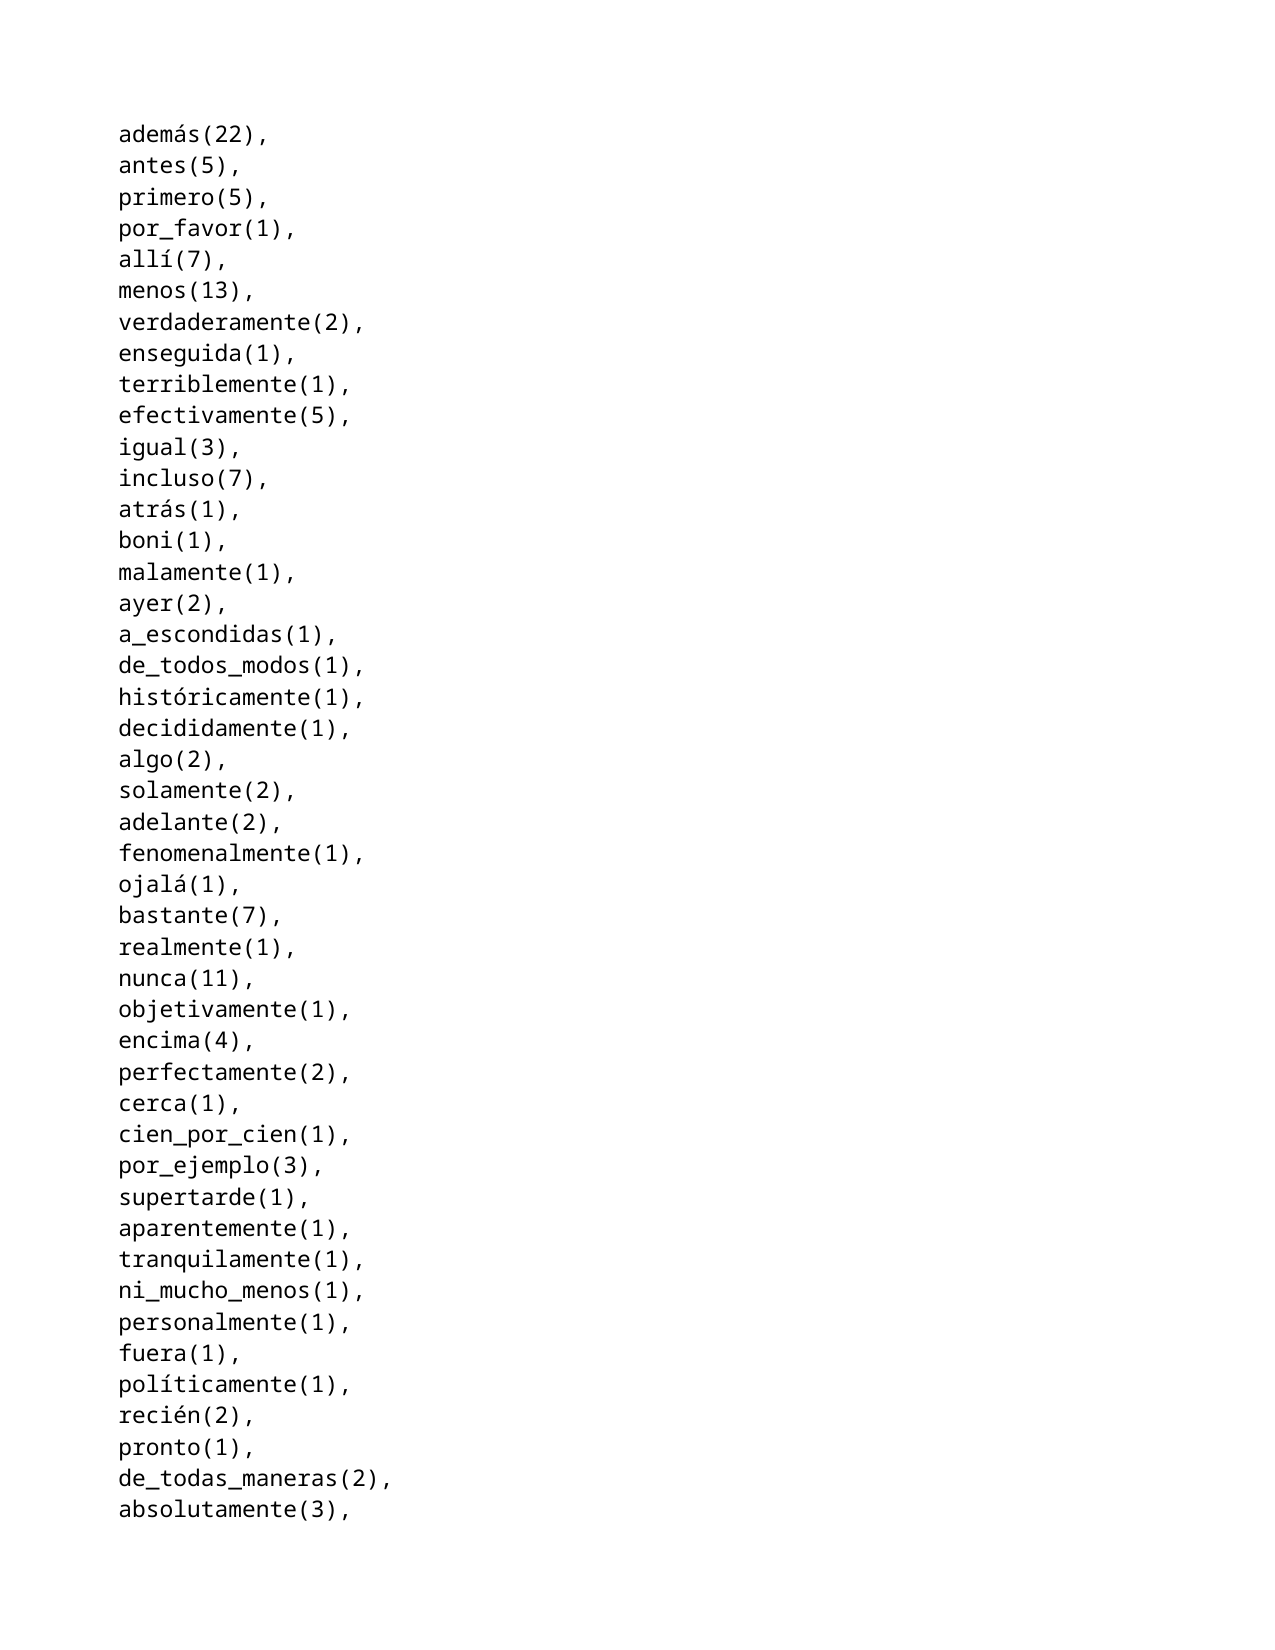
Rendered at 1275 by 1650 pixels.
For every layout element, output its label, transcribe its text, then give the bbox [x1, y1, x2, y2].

text objetivamente(1), [118, 993, 1157, 1024]
text enseguida(1), [118, 337, 1157, 368]
text igual(3), [118, 431, 1157, 462]
text allí(7), [118, 243, 1157, 274]
text supertarde(1), [118, 1181, 1157, 1212]
text de_todos_modos(1), [118, 649, 1157, 681]
text fenomenalmente(1), [118, 837, 1157, 868]
text bastante(7), [118, 899, 1157, 931]
text cerca(1), [118, 1087, 1157, 1118]
text verdaderamente(2), [118, 306, 1157, 337]
text nunca(11), [118, 962, 1157, 993]
text solamente(2), [118, 774, 1157, 806]
text históricamente(1), [118, 681, 1157, 712]
text por_favor(1), [118, 212, 1157, 243]
text algo(2), [118, 743, 1157, 774]
text por_ejemplo(3), [118, 1149, 1157, 1181]
text boni(1), [118, 524, 1157, 556]
text pronto(1), [118, 1431, 1157, 1462]
text de_todas_maneras(2), [118, 1462, 1157, 1493]
text fuera(1), [118, 1337, 1157, 1368]
text menos(13), [118, 274, 1157, 306]
text adelante(2), [118, 806, 1157, 837]
text realmente(1), [118, 931, 1157, 962]
text ayer(2), [118, 587, 1157, 618]
text primero(5), [118, 181, 1157, 212]
text políticamente(1), [118, 1368, 1157, 1399]
text ojalá(1), [118, 868, 1157, 899]
text absolutamente(3), [118, 1493, 1157, 1524]
text tranquilamente(1), [118, 1243, 1157, 1274]
text terriblemente(1), [118, 368, 1157, 399]
text incluso(7), [118, 462, 1157, 493]
text atrás(1), [118, 493, 1157, 524]
text malamente(1), [118, 556, 1157, 587]
text personalmente(1), [118, 1306, 1157, 1337]
text recién(2), [118, 1399, 1157, 1431]
text antes(5), [118, 149, 1157, 181]
text aparentemente(1), [118, 1212, 1157, 1243]
text además(22), [118, 118, 1157, 149]
text a_escondidas(1), [118, 618, 1157, 649]
text ni_mucho_menos(1), [118, 1274, 1157, 1306]
text cien_por_cien(1), [118, 1118, 1157, 1149]
text perfectamente(2), [118, 1056, 1157, 1087]
text efectivamente(5), [118, 399, 1157, 431]
text decididamente(1), [118, 712, 1157, 743]
text encima(4), [118, 1024, 1157, 1056]
